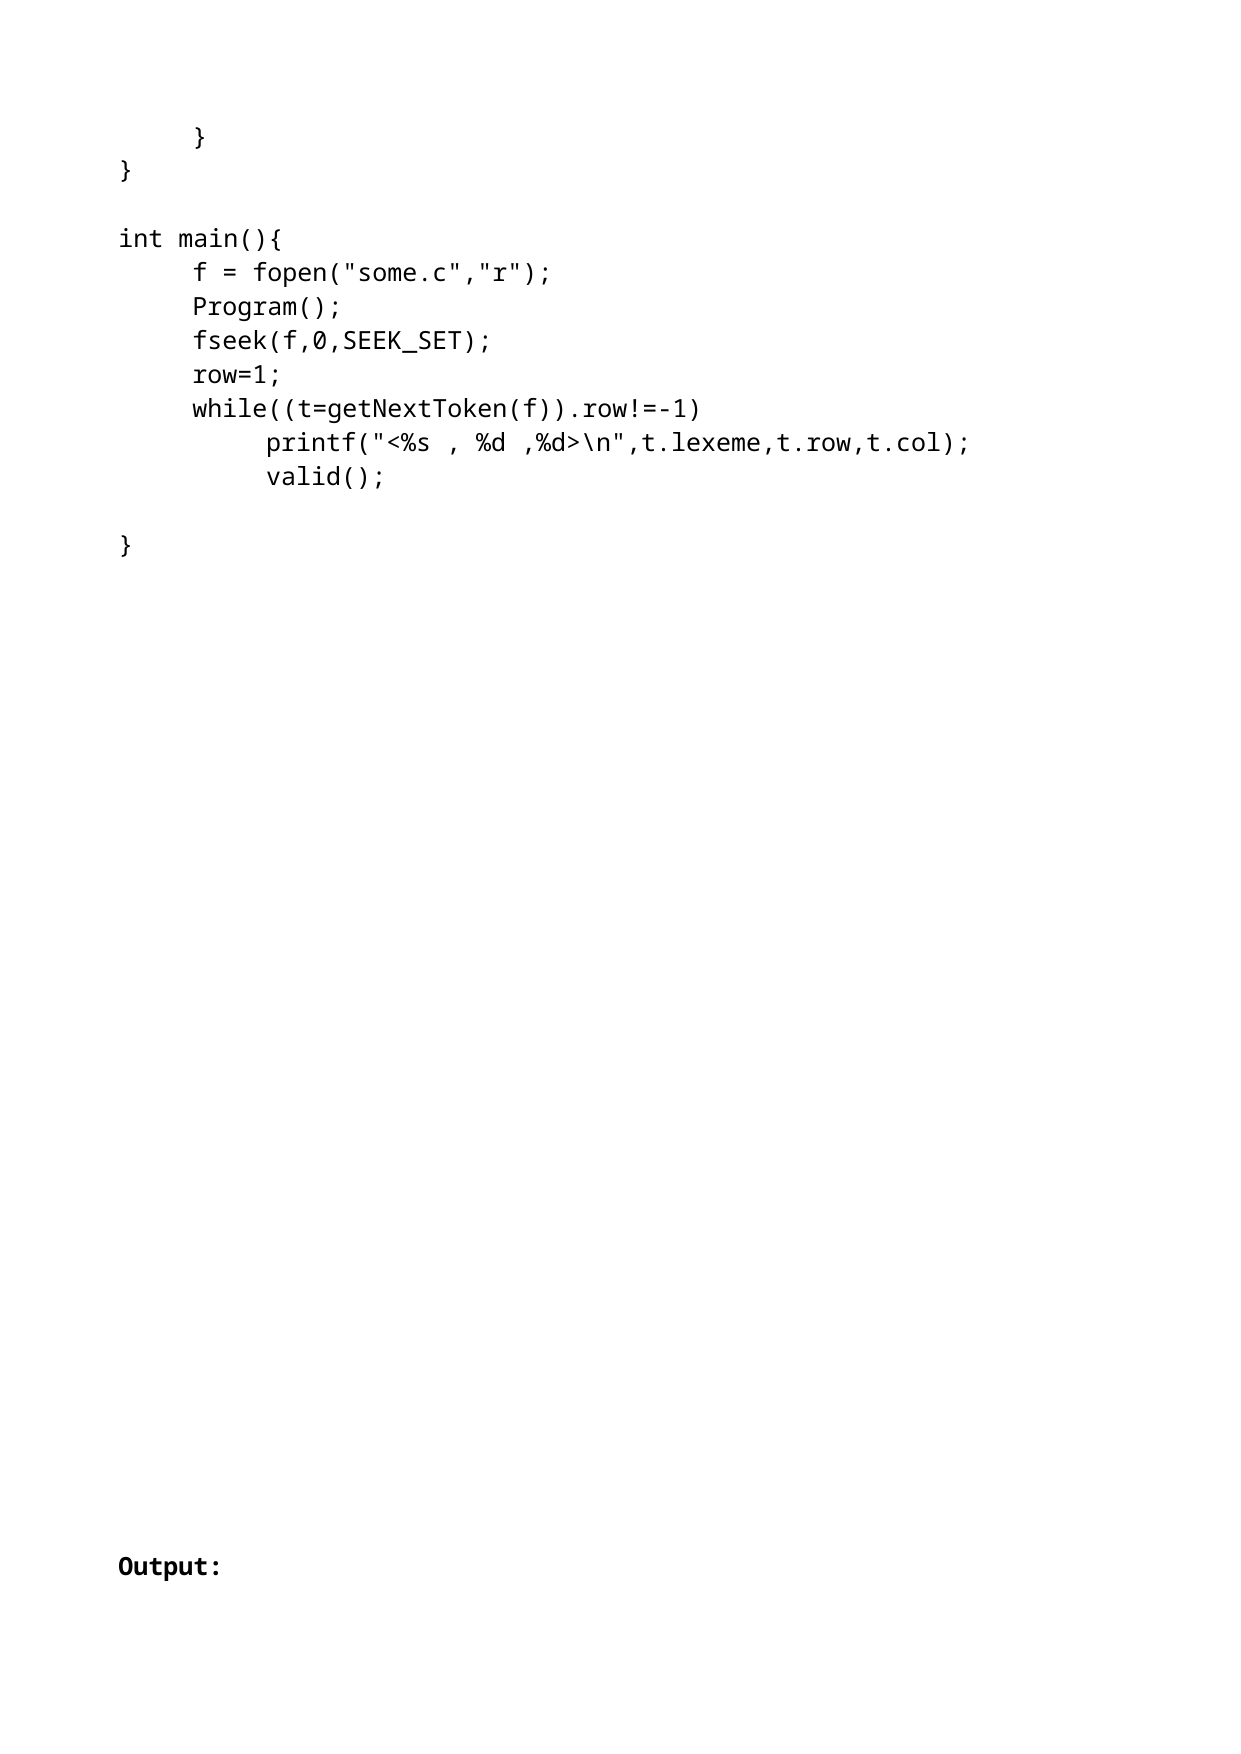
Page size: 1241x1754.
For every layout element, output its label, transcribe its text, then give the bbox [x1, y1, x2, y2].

text printf("<%s , %d ,%d>\n",t.lexeme,t.row,t.col); [118, 425, 1122, 459]
text } [118, 118, 1122, 152]
text } [118, 527, 1122, 561]
text f = fopen("some.c","r"); [118, 254, 1122, 288]
text while((t=getNextToken(f)).row!=-1) [118, 391, 1122, 425]
text valid(); [118, 459, 1122, 493]
text Output: [118, 1549, 1122, 1583]
text fseek(f,0,SEEK_SET); [118, 322, 1122, 357]
text Program(); [118, 288, 1122, 322]
text } [118, 152, 1122, 186]
text int main(){ [118, 220, 1122, 254]
text row=1; [118, 357, 1122, 391]
